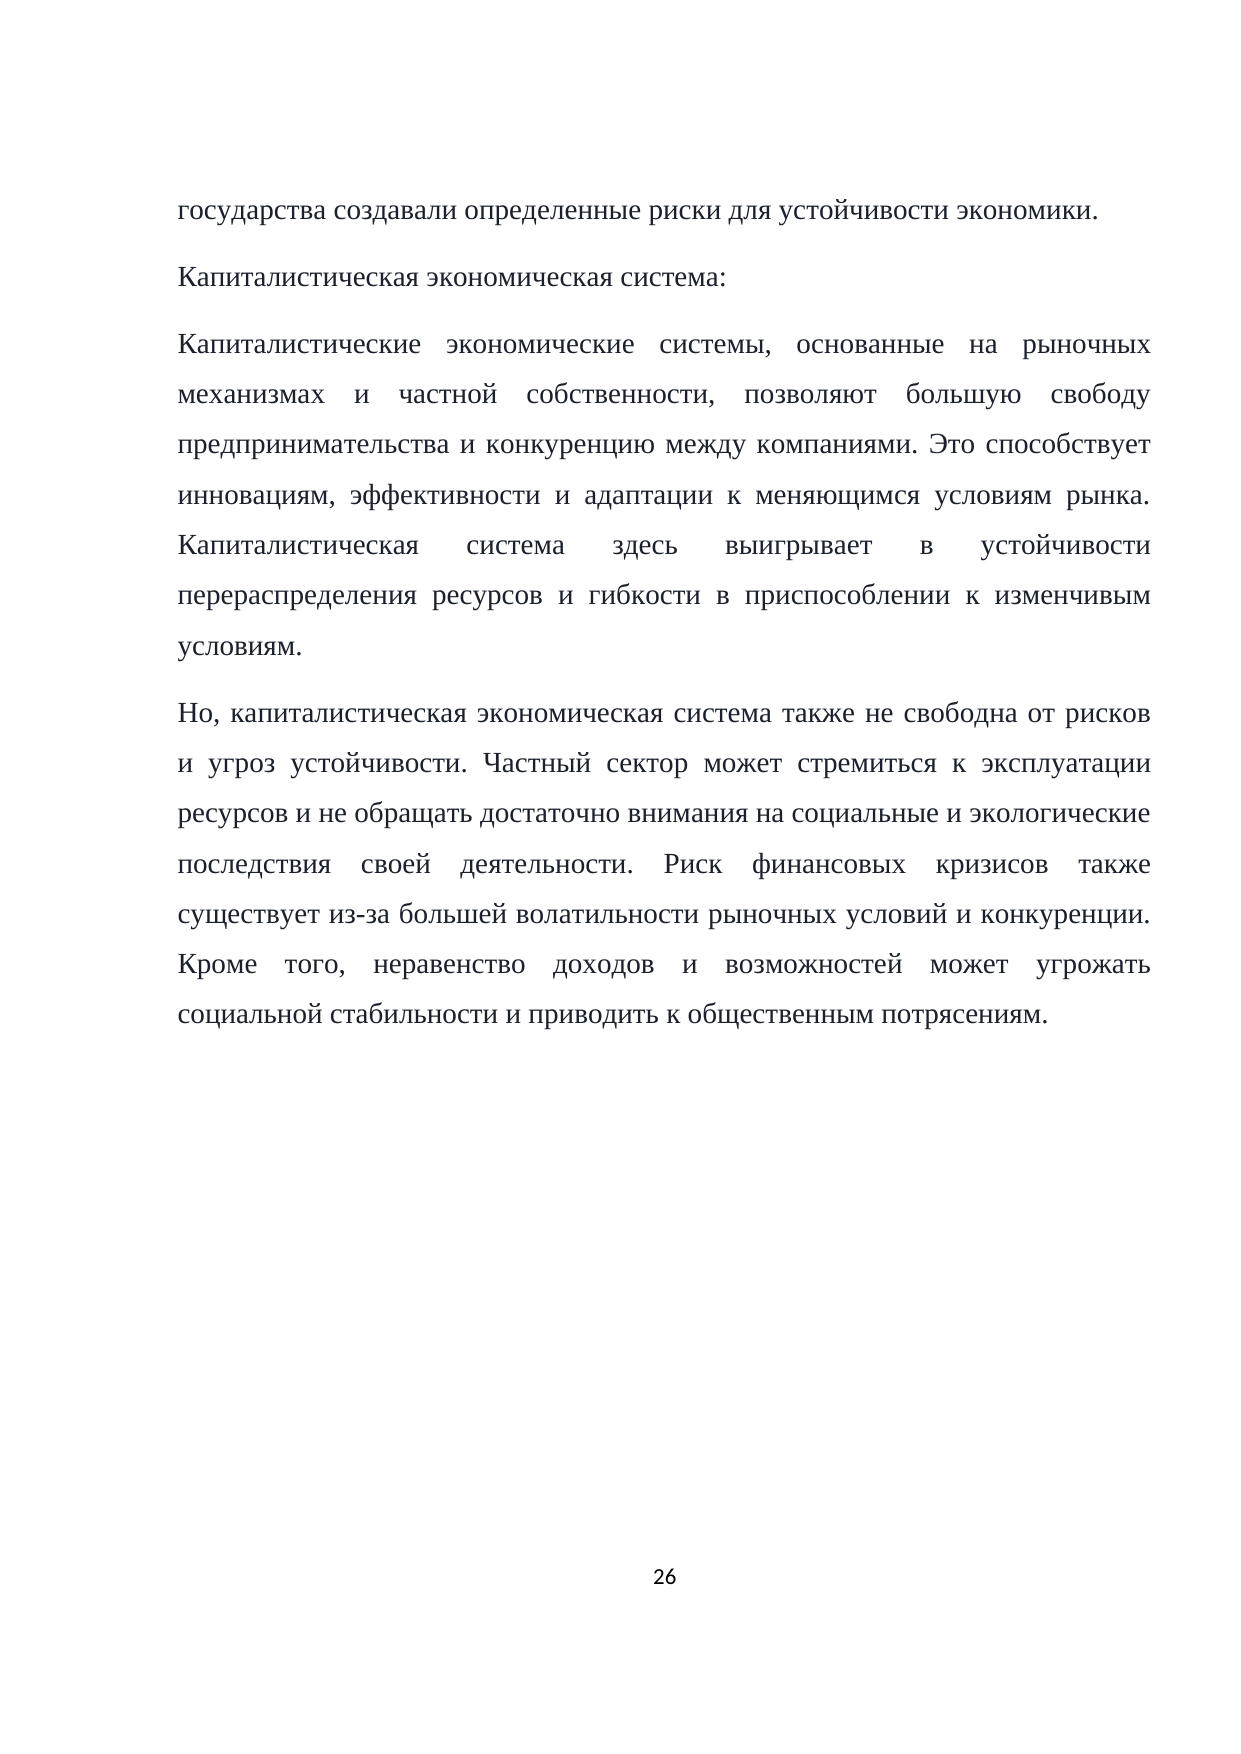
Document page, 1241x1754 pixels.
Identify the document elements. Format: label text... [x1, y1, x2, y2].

text Капиталистические экономические системы, основанные на рыночных механизмах и частной собственности, позволяют большую свободу предпринимательства и конкуренцию между компаниями. Это способствует инновациям, эффективности и адаптации к меняющимся условиям рынка. Капиталистическая система здесь выигрывает в устойчивости перераспределения ресурсов и гибкости в приспособлении к изменчивым условиям. [177, 326, 1152, 661]
text государства создавали определенные риски для устойчивости экономики. [177, 192, 1152, 226]
text Капиталистическая экономическая система: [177, 259, 1152, 292]
text Но, капиталистическая экономическая система также не свободна от рисков и угроз устойчивости. Частный сектор может стремиться к эксплуатации ресурсов и не обращать достаточно внимания на социальные и экологические последствия своей деятельности. Риск финансовых кризисов также существует из-за большей волатильности рыночных условий и конкуренции. Кроме того, неравенство доходов и возможностей может угрожать социальной стабильности и приводить к общественным потрясениям. [177, 695, 1152, 1030]
